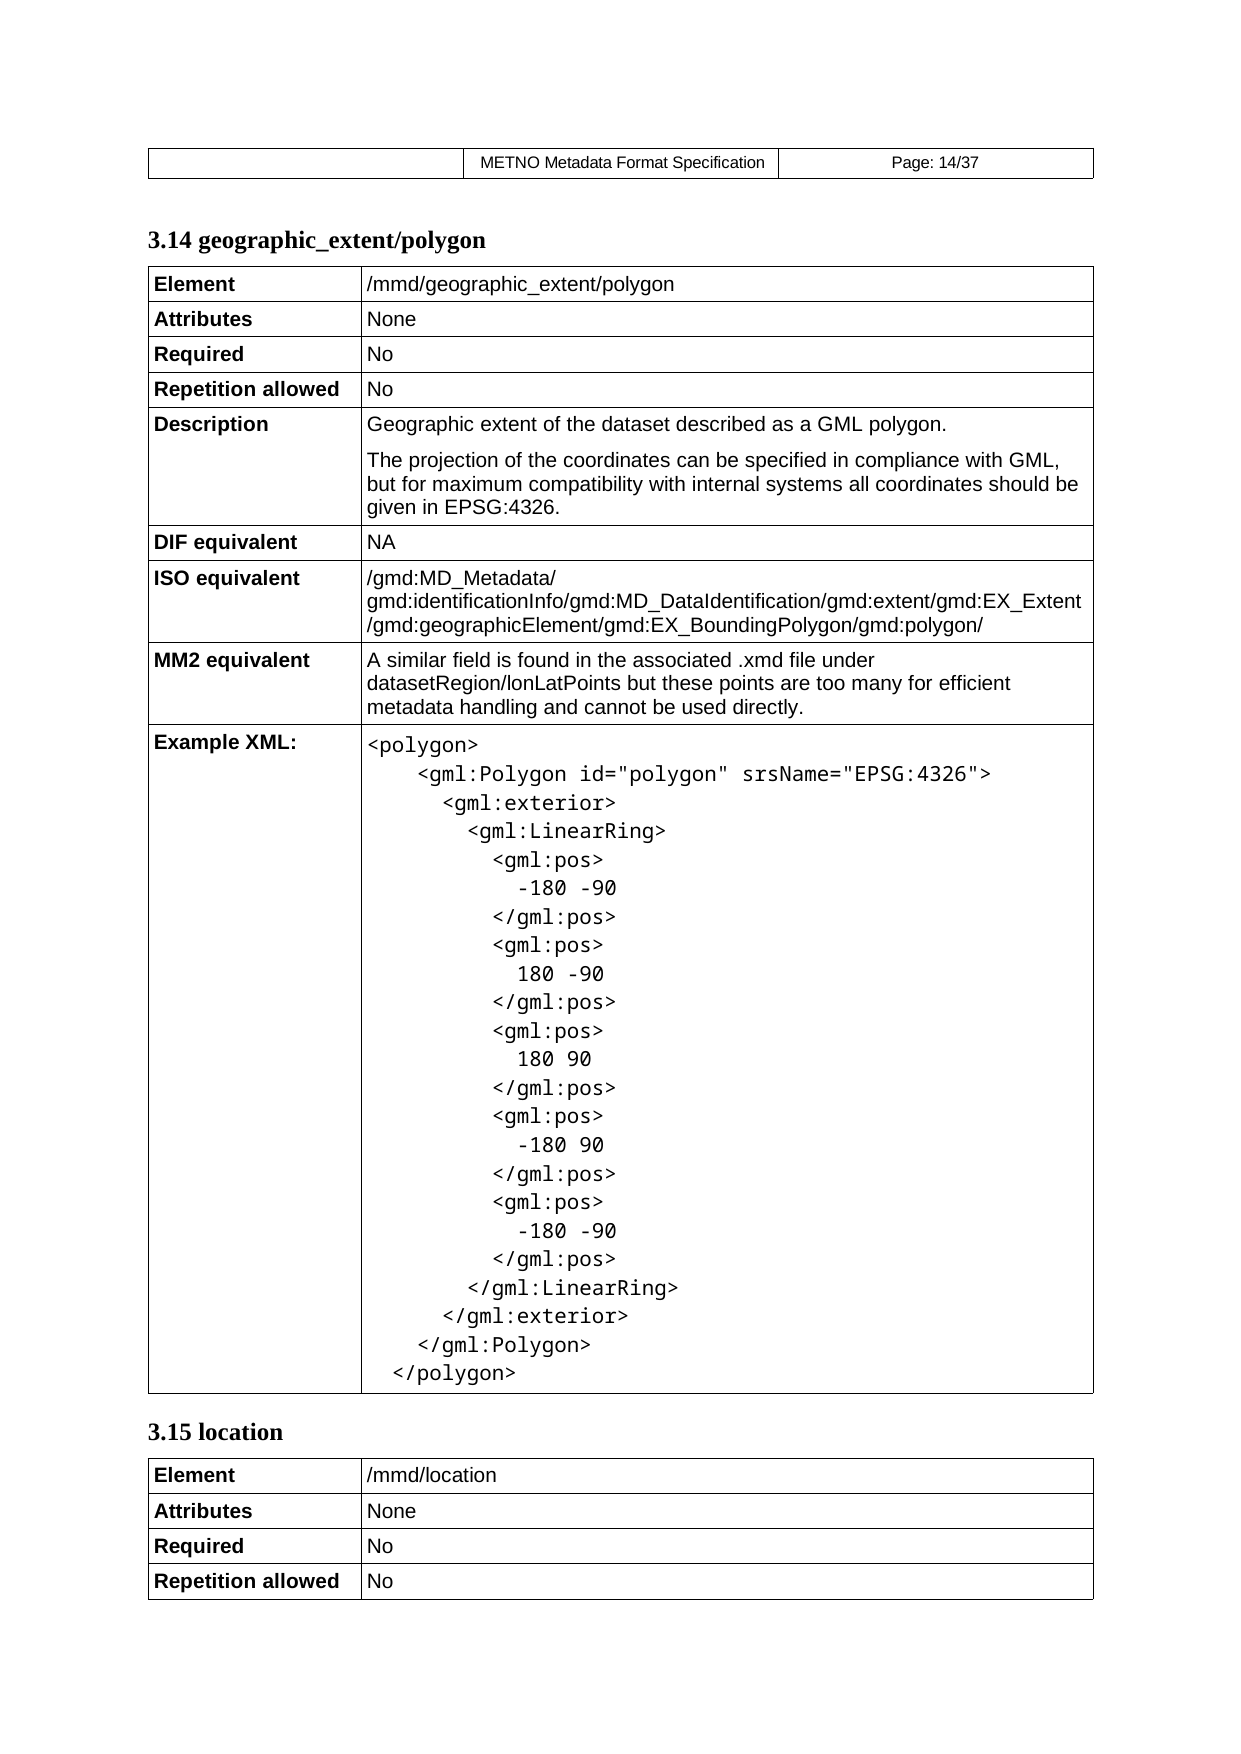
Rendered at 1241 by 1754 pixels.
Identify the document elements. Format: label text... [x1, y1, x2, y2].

table_cell A similar field is found in the associated .xmd file under datasetRegion/lonLatPoints but these points are too many for efficient metadata handling and cannot be used directly. [362, 643, 1093, 724]
table_cell No [362, 1529, 1093, 1563]
table_cell Example XML: [149, 725, 361, 1393]
table_cell No [362, 373, 1093, 407]
table_cell Attributes [149, 302, 361, 336]
table_cell None [362, 1494, 1093, 1528]
subtitle location [148, 1418, 1093, 1446]
table_header /mmd/geographic_extent/polygon [362, 267, 1093, 301]
table_cell /gmd:MD_Metadata/ gmd:identificationInfo/gmd:MD_DataIdentification/gmd:extent/gmd:EX_Extent/gmd:geographicElement/gmd:EX_BoundingPolygon/gmd:polygon/ [362, 561, 1093, 642]
table_header Element [149, 267, 361, 301]
table_cell Attributes [149, 1494, 361, 1528]
table_cell Description [149, 408, 361, 525]
table_header Element [149, 1459, 361, 1493]
table_cell Geographic extent of the dataset described as a GML polygon. The projection of the coordinates can be specified in compliance with GML, but for maximum compatibility with internal systems all coordinates should be given in EPSG:4326. [362, 408, 1093, 525]
table_cell No [362, 337, 1093, 372]
table_cell Required [149, 337, 361, 372]
table_cell None [362, 302, 1093, 336]
table_cell Required [149, 1529, 361, 1563]
table_header /mmd/location [362, 1459, 1093, 1493]
table_cell <polygon> <gml:Polygon id="polygon" srsName="EPSG:4326"> <gml:exterior> <gml:LinearRing> <gml:pos> -180 -90 </gml:pos> <gml:pos> 180 -90 </gml:pos> <gml:pos> 180 90 </gml:pos> <gml:pos> -180 90 </gml:pos> <gml:pos> -180 -90 </gml:pos> </gml:LinearRing> </gml:exterior> </gml:Polygon> </polygon> [362, 725, 1093, 1393]
table_cell DIF equivalent [149, 526, 361, 560]
table_cell MM2 equivalent [149, 643, 361, 724]
subtitle geographic_extent/polygon [148, 226, 1093, 254]
table_cell No [362, 1564, 1093, 1599]
table_cell Repetition allowed [149, 373, 361, 407]
table_cell Repetition allowed [149, 1564, 361, 1599]
table_cell ISO equivalent [149, 561, 361, 642]
table_cell NA [362, 526, 1093, 560]
